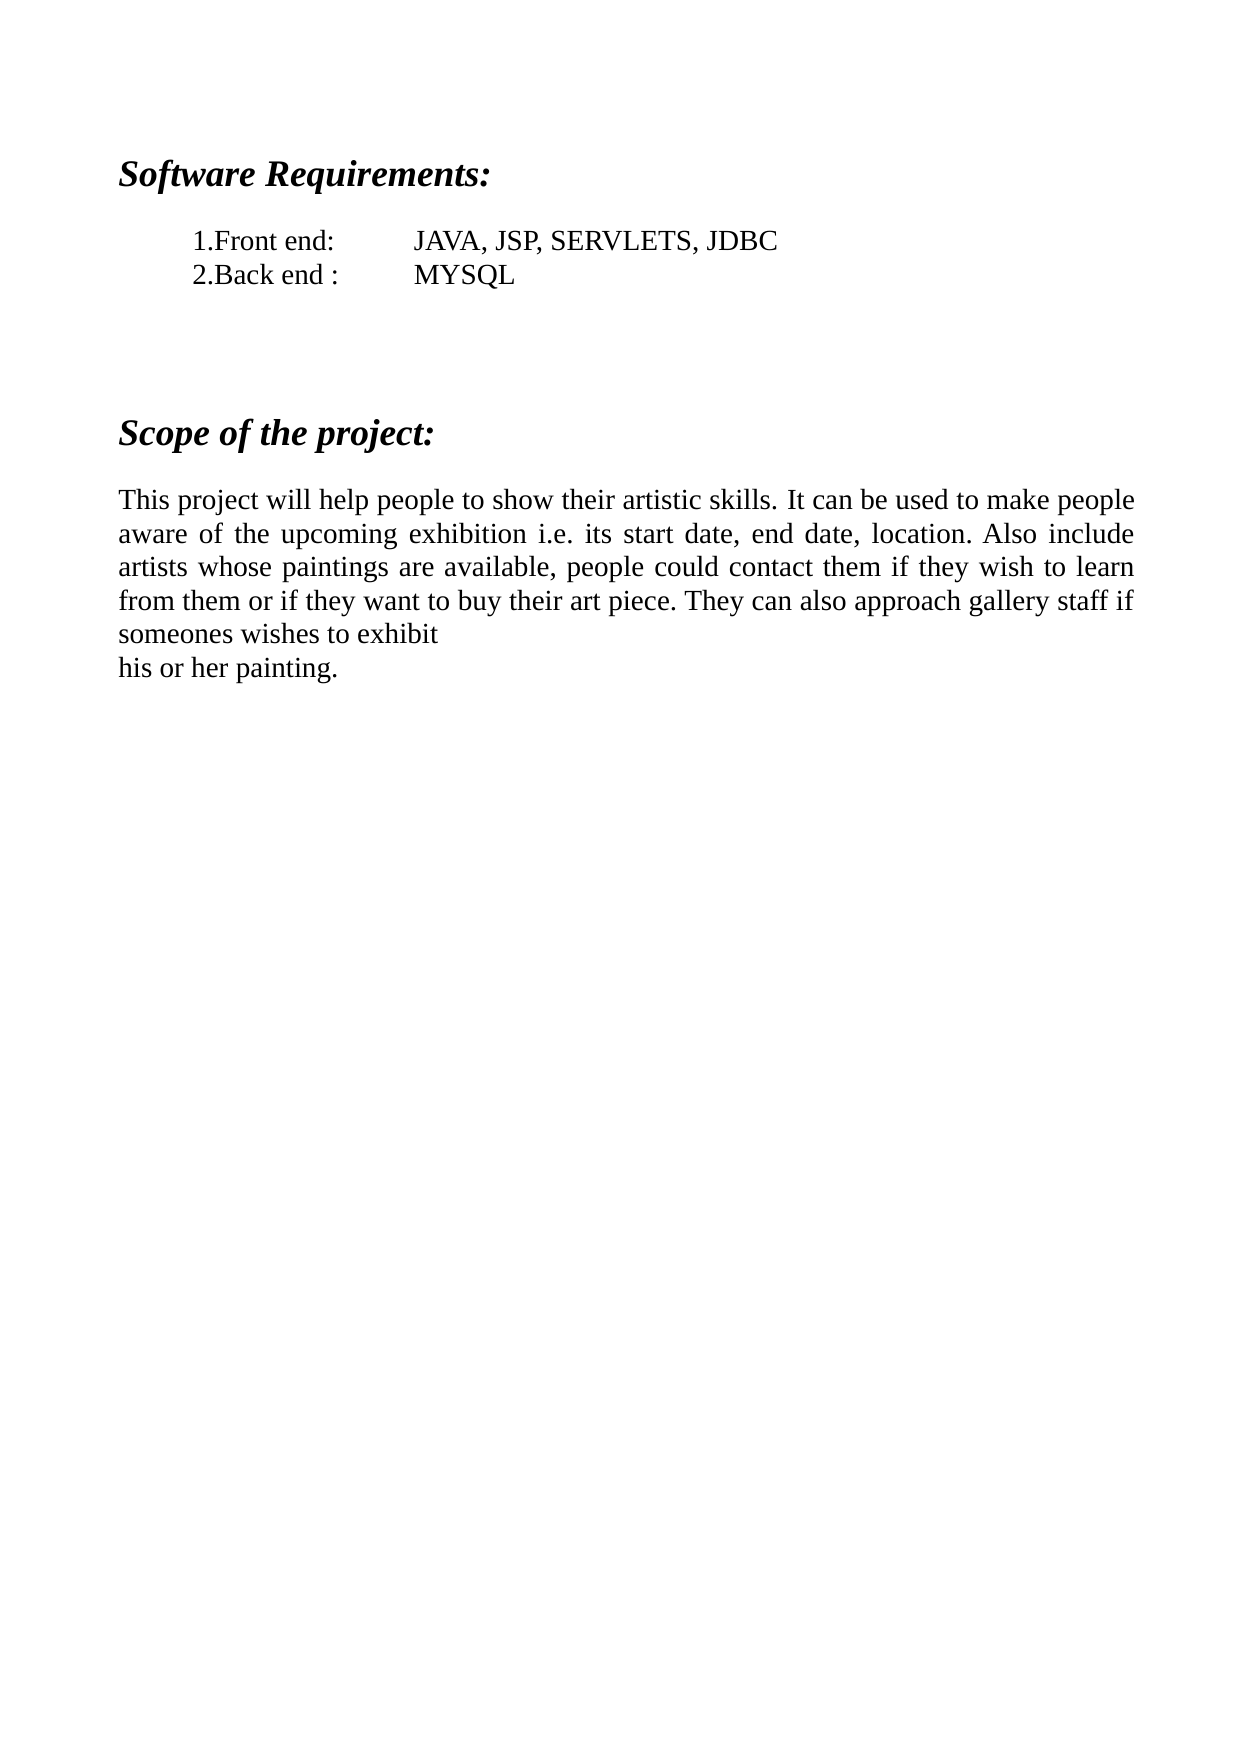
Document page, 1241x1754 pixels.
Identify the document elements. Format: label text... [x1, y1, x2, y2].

text 2.Back end : MYSQL [118, 257, 1136, 291]
text 1.Front end: JAVA, JSP, SERVLETS, JDBC [118, 223, 1136, 257]
text Software Requirements: [118, 152, 1136, 195]
text This project will help people to show their artistic skills. It can be used to make people aware of the upcoming exhibition i.e. its start date, end date, location. Also include artists whose paintings are available, people could contact them if they wish to learn from them or if they want to buy their art piece. They can also approach gallery staff if someones wishes to exhibit [118, 482, 1136, 650]
text Scope of the project: [118, 410, 1136, 453]
text his or her painting. [118, 650, 1136, 683]
